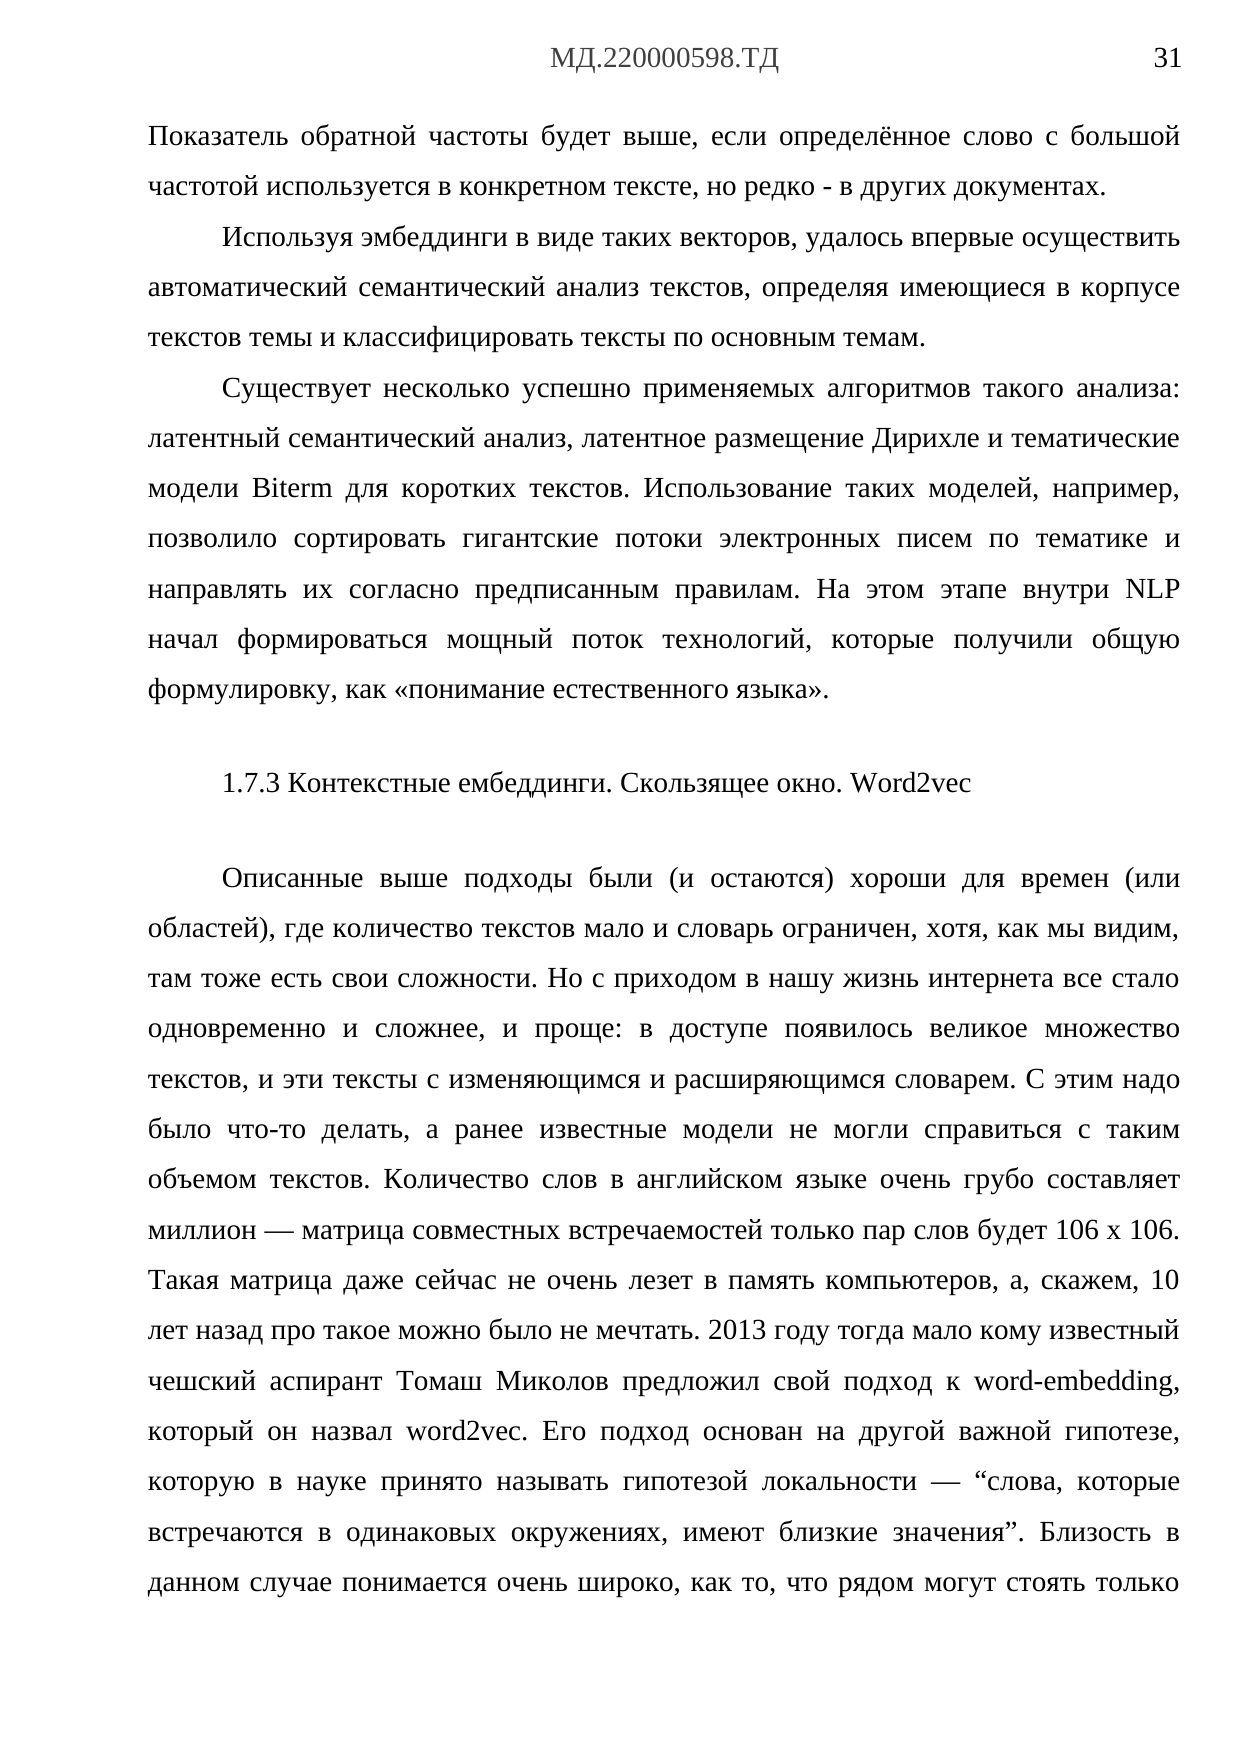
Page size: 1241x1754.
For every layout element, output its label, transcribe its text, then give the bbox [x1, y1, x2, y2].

text Описанные выше подходы были (и остаются) хороши для времен (или областей), где количество текстов мало и словарь ограничен, хотя, как мы видим, там тоже есть свои сложности. Но с приходом в нашу жизнь интернета все стало одновременно и сложнее, и проще: в доступе появилось великое множество текстов, и эти тексты с изменяющимся и расширяющимся словарем. С этим надо было что-то делать, а ранее известные модели не могли справиться с таким объемом текстов. Количество слов в английском языке очень грубо составляет миллион — матрица совместных встречаемостей только пар слов будет 106 x 106. Такая матрица даже сейчас не очень лезет в память компьютеров, а, скажем, 10 лет назад про такое можно было не мечтать. 2013 году тогда мало кому известный чешский аспирант Томаш Миколов предложил свой подход к word-embedding, который он назвал word2vec. Его подход основан на другой важной гипотезе, которую в науке принято называть гипотезой локальности — “слова, которые встречаются в одинаковых окружениях, имеют близкие значения”. Близость в данном случае понимается очень широко, как то, что рядом могут стоять только [148, 860, 1181, 1598]
text Показатель обратной частоты будет выше, если определённое слово с большой частотой используется в конкретном тексте, но редко - в других документах. [148, 118, 1181, 202]
subtitle Контекстные ембеддинги. Скользящее окно. Word2vec [222, 766, 1181, 799]
text Существует несколько успешно применяемых алгоритмов такого анализа: латентный семантический анализ, латентное размещение Дирихле и тематические модели Biterm для коротких текстов. Использование таких моделей, например, позволило сортировать гигантские потоки электронных писем по тематике и направлять их согласно предписанным правилам. На этом этапе внутри NLP начал формироваться мощный поток технологий, которые получили общую формулировку, как «понимание естественного языка». [148, 370, 1181, 705]
text Используя эмбеддинги в виде таких векторов, удалось впервые осуществить автоматический семантический анализ текстов, определяя имеющиеся в корпусе текстов темы и классифицировать тексты по основным темам. [148, 219, 1181, 353]
